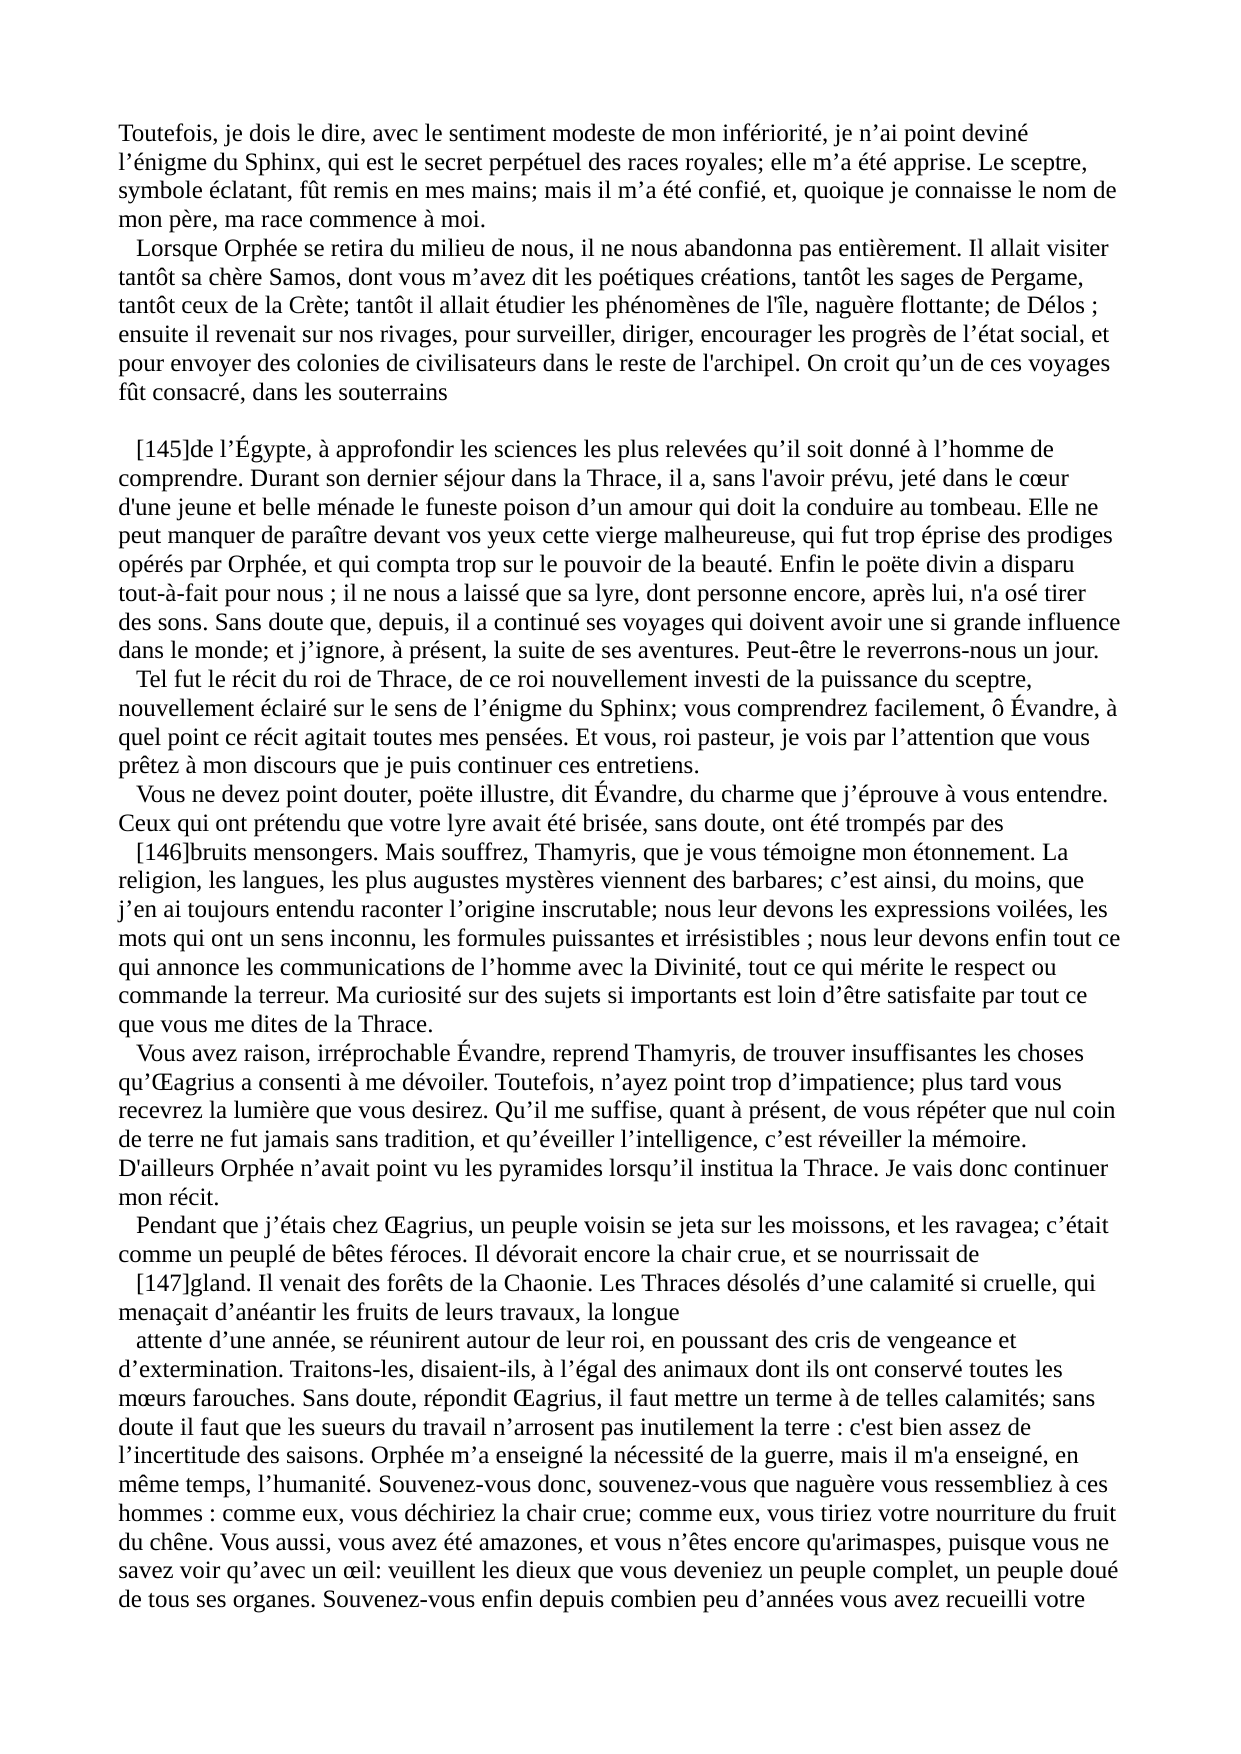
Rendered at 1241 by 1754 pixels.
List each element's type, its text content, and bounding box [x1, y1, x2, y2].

text [145]de l’Égypte, à approfondir les sciences les plus relevées qu’il soit donné à l’homme de comprendre. Durant son dernier séjour dans la Thrace, il a, sans l'avoir prévu, jeté dans le cœur d'une jeune et belle ménade le funeste poison d’un amour qui doit la conduire au tombeau. Elle ne peut manquer de paraître devant vos yeux cette vierge malheureuse, qui fut trop éprise des prodiges opérés par Orphée, et qui compta trop sur le pouvoir de la beauté. Enfin le poëte divin a disparu tout-à-fait pour nous ; il ne nous a laissé que sa lyre, dont personne encore, après lui, n'a osé tirer des sons. Sans doute que, depuis, il a continué ses voyages qui doivent avoir une si grande influence dans le monde; et j’ignore, à présent, la suite de ses aventures. Peut-être le reverrons-nous un jour. [118, 434, 1122, 664]
text Vous avez raison, irréprochable Évandre, reprend Thamyris, de trouver insuffisantes les choses qu’Œagrius a consenti à me dévoiler. Toutefois, n’ayez point trop d’impatience; plus tard vous recevrez la lumière que vous desirez. Qu’il me suffise, quant à présent, de vous répéter que nul coin de terre ne fut jamais sans tradition, et qu’éveiller l’intelligence, c’est réveiller la mémoire. D'ailleurs Orphée n’avait point vu les pyramides lorsqu’il institua la Thrace. Je vais donc continuer mon récit. [118, 1038, 1122, 1211]
text [146]bruits mensongers. Mais souffrez, Thamyris, que je vous témoigne mon étonnement. La religion, les langues, les plus augustes mystères viennent des barbares; c’est ainsi, du moins, que j’en ai toujours entendu raconter l’origine inscrutable; nous leur devons les expressions voilées, les mots qui ont un sens inconnu, les formules puissantes et irrésistibles ; nous leur devons enfin tout ce qui annonce les communications de l’homme avec la Divinité, tout ce qui mérite le respect ou commande la terreur. Ma curiosité sur des sujets si importants est loin d’être satisfaite par tout ce que vous me dites de la Thrace. [118, 837, 1122, 1038]
text Toutefois, je dois le dire, avec le sentiment modeste de mon infériorité, je n’ai point deviné l’énigme du Sphinx, qui est le secret perpétuel des races royales; elle m’a été apprise. Le sceptre, symbole éclatant, fût remis en mes mains; mais il m’a été confié, et, quoique je connaisse le nom de mon père, ma race commence à moi. [118, 118, 1122, 233]
text Tel fut le récit du roi de Thrace, de ce roi nouvellement investi de la puissance du sceptre, nouvellement éclairé sur le sens de l’énigme du Sphinx; vous comprendrez facilement, ô Évandre, à quel point ce récit agitait toutes mes pensées. Et vous, roi pasteur, je vois par l’attention que vous prêtez à mon discours que je puis continuer ces entretiens. [118, 664, 1122, 779]
text Vous ne devez point douter, poëte illustre, dit Évandre, du charme que j’éprouve à vous entendre. Ceux qui ont prétendu que votre lyre avait été brisée, sans doute, ont été trompés par des [118, 779, 1122, 837]
text Pendant que j’étais chez Œagrius, un peuple voisin se jeta sur les moissons, et les ravagea; c’était comme un peuplé de bêtes féroces. Il dévorait encore la chair crue, et se nourrissait de [118, 1211, 1122, 1268]
text Lorsque Orphée se retira du milieu de nous, il ne nous abandonna pas entièrement. Il allait visiter tantôt sa chère Samos, dont vous m’avez dit les poétiques créations, tantôt les sages de Pergame, tantôt ceux de la Crète; tantôt il allait étudier les phénomènes de l'île, naguère flottante; de Délos ; ensuite il revenait sur nos rivages, pour surveiller, diriger, encourager les progrès de l’état social, et pour envoyer des colonies de civilisateurs dans le reste de l'archipel. On croit qu’un de ces voyages fût consacré, dans les souterrains [118, 233, 1122, 406]
text [147]gland. Il venait des forêts de la Chaonie. Les Thraces désolés d’une calamité si cruelle, qui menaçait d’anéantir les fruits de leurs travaux, la longue [118, 1268, 1122, 1326]
text attente d’une année, se réunirent autour de leur roi, en poussant des cris de vengeance et d’extermination. Traitons-les, disaient-ils, à l’égal des animaux dont ils ont conservé toutes les mœurs farouches. Sans doute, répondit Œagrius, il faut mettre un terme à de telles calamités; sans doute il faut que les sueurs du travail n’arrosent pas inutilement la terre : c'est bien assez de l’incertitude des saisons. Orphée m’a enseigné la nécessité de la guerre, mais il m'a enseigné, en même temps, l’humanité. Souvenez-vous donc, souvenez-vous que naguère vous ressembliez à ces hommes : comme eux, vous déchiriez la chair crue; comme eux, vous tiriez votre nourriture du fruit du chêne. Vous aussi, vous avez été amazones, et vous n’êtes encore qu'arimaspes, puisque vous ne savez voir qu’avec un œil: veuillent les dieux que vous deveniez un peuple complet, un peuple doué de tous ses organes. Souvenez-vous enfin depuis combien peu d’années vous avez recueilli votre [118, 1326, 1122, 1613]
